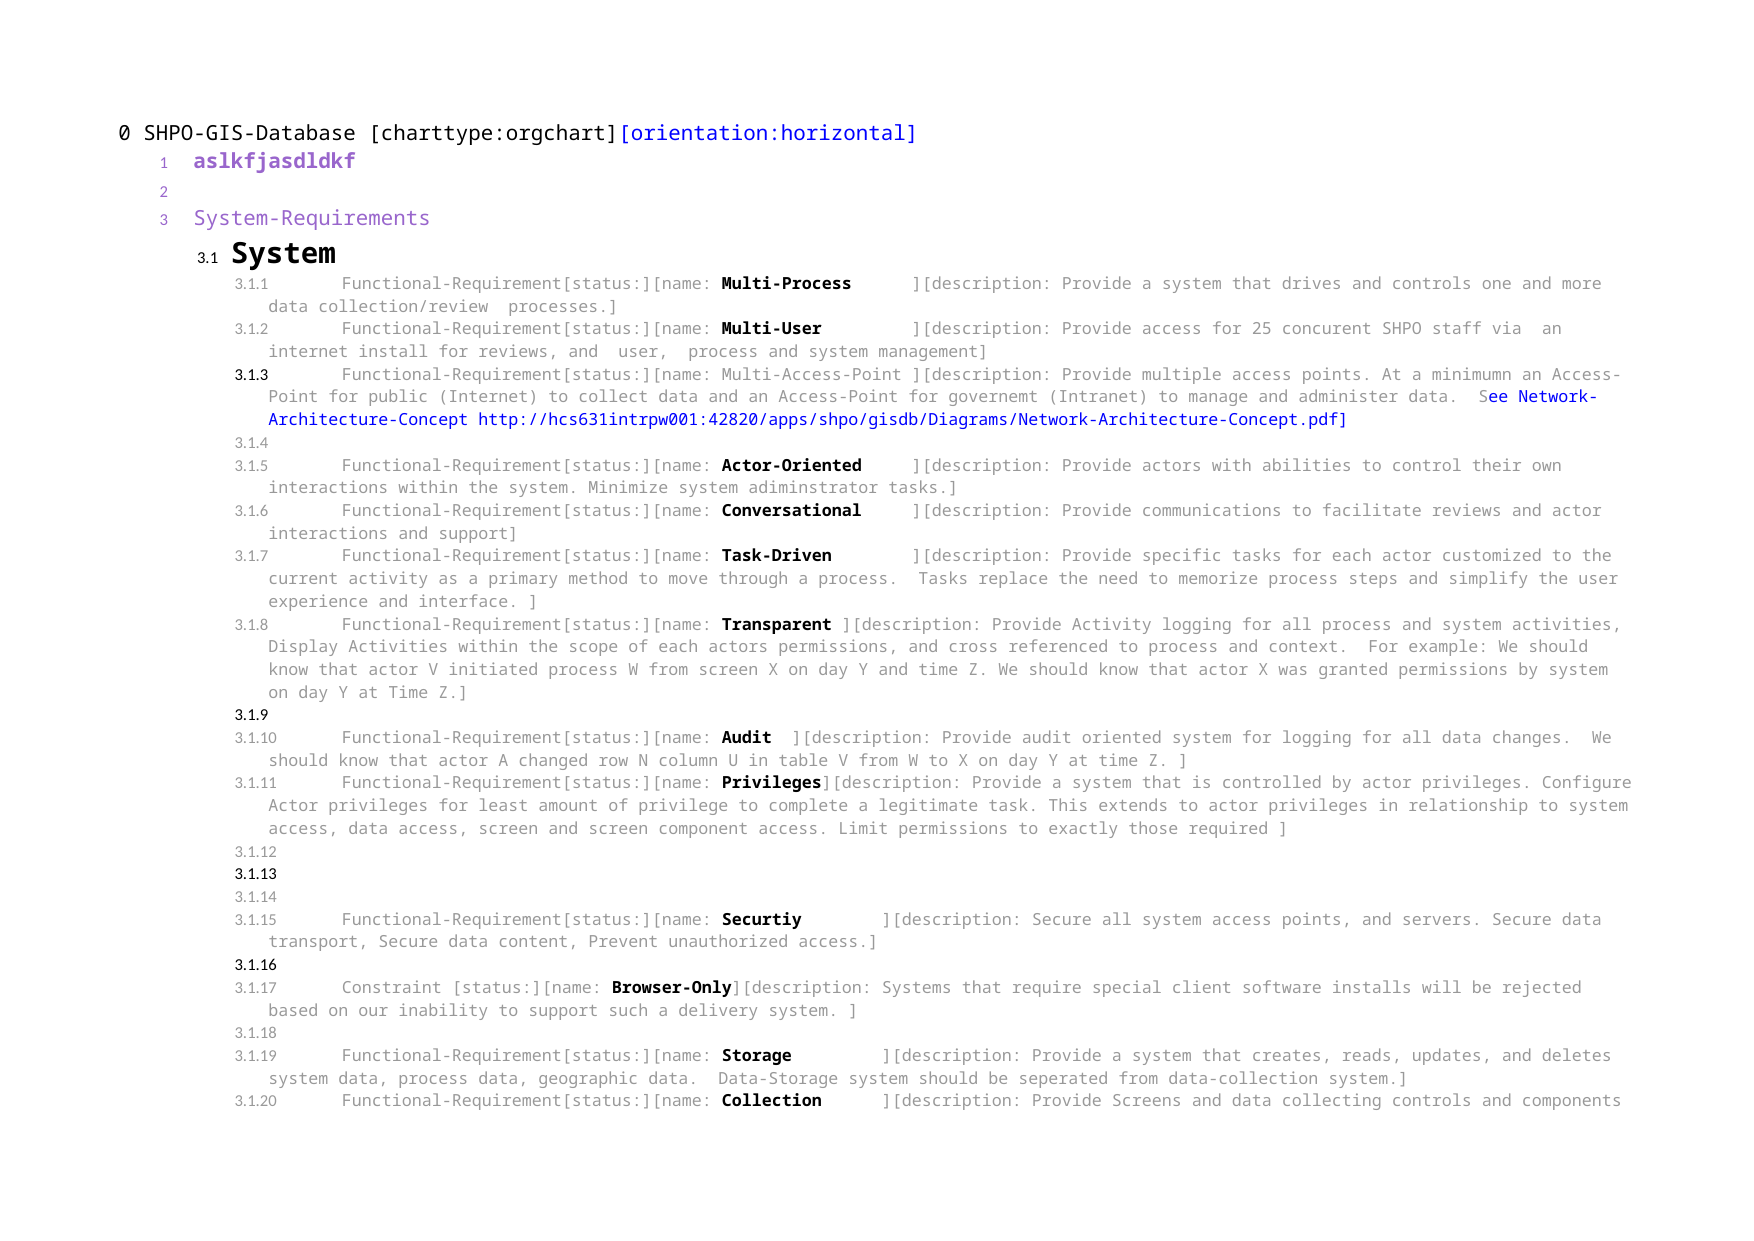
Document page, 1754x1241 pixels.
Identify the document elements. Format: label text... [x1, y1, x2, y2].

text 0 SHPO-GIS-Database [charttype:orgchart][orientation:horizontal] [118, 118, 1636, 147]
list Functional-Requirement[status:][name: Audit ][description: Provide audit oriented system for logging for all data changes. We should know that actor A changed row N column U in table V from W to X on day Y at time Z. ] [231, 726, 1636, 771]
list Constraint [status:][name: Browser-Only][description: Systems that require special client software installs will be rejected based on our inability to support such a delivery system. ] [231, 976, 1636, 1021]
list aslkfjasdldkf [156, 147, 1636, 175]
list Functional-Requirement[status:][name: Collection ][description: Provide Screens and data collecting controls and components [231, 1089, 1636, 1112]
list Functional-Requirement[status:][name: Transparent ][description: Provide Activity logging for all process and system activities, Display Activities within the scope of each actors permissions, and cross referenced to process and context. For example: We should know that actor V initiated process W from screen X on day Y and time Z. We should know that actor X was granted permissions by system on day Y at Time Z.] [231, 612, 1636, 703]
list Functional-Requirement[status:][name: Securtiy ][description: Secure all system access points, and servers. Secure data transport, Secure data content, Prevent unauthorized access.] [231, 907, 1636, 953]
list Functional-Requirement[status:][name: Actor-Oriented ][description: Provide actors with abilities to control their own interactions within the system. Minimize system adiminstrator tasks.] [231, 453, 1636, 499]
list Functional-Requirement[status:][name: Privileges][description: Provide a system that is controlled by actor privileges. Configure Actor privileges for least amount of privilege to complete a legitimate task. This extends to actor privileges in relationship to system access, data access, screen and screen component access. Limit permissions to exactly those required ] [231, 771, 1636, 839]
list Functional-Requirement[status:][name: Multi-User ][description: Provide access for 25 concurent SHPO staff via an internet install for reviews, and user, process and system management] [231, 317, 1636, 362]
list Functional-Requirement[status:][name: Storage ][description: Provide a system that creates, reads, updates, and deletes system data, process data, geographic data. Data-Storage system should be seperated from data-collection system.] [231, 1044, 1636, 1089]
list System-Requirements [156, 203, 1636, 232]
list Functional-Requirement[status:][name: Task-Driven ][description: Provide specific tasks for each actor customized to the current activity as a primary method to move through a process. Tasks replace the need to memorize process steps and simplify the user experience and interface. ] [231, 544, 1636, 612]
list System [193, 232, 1636, 272]
list Functional-Requirement[status:][name: Multi-Access-Point ][description: Provide multiple access points. At a minimumn an Access-Point for public (Internet) to collect data and an Access-Point for governemt (Intranet) to manage and administer data. See Network-Architecture-Concept http://hcs631intrpw001:42820/apps/shpo/gisdb/Diagrams/Network-Architecture-Concept.pdf] [231, 362, 1636, 431]
list Functional-Requirement[status:][name: Multi-Process ][description: Provide a system that drives and controls one and more data collection/review processes.] [231, 272, 1636, 317]
list Functional-Requirement[status:][name: Conversational ][description: Provide communications to facilitate reviews and actor interactions and support] [231, 499, 1636, 544]
